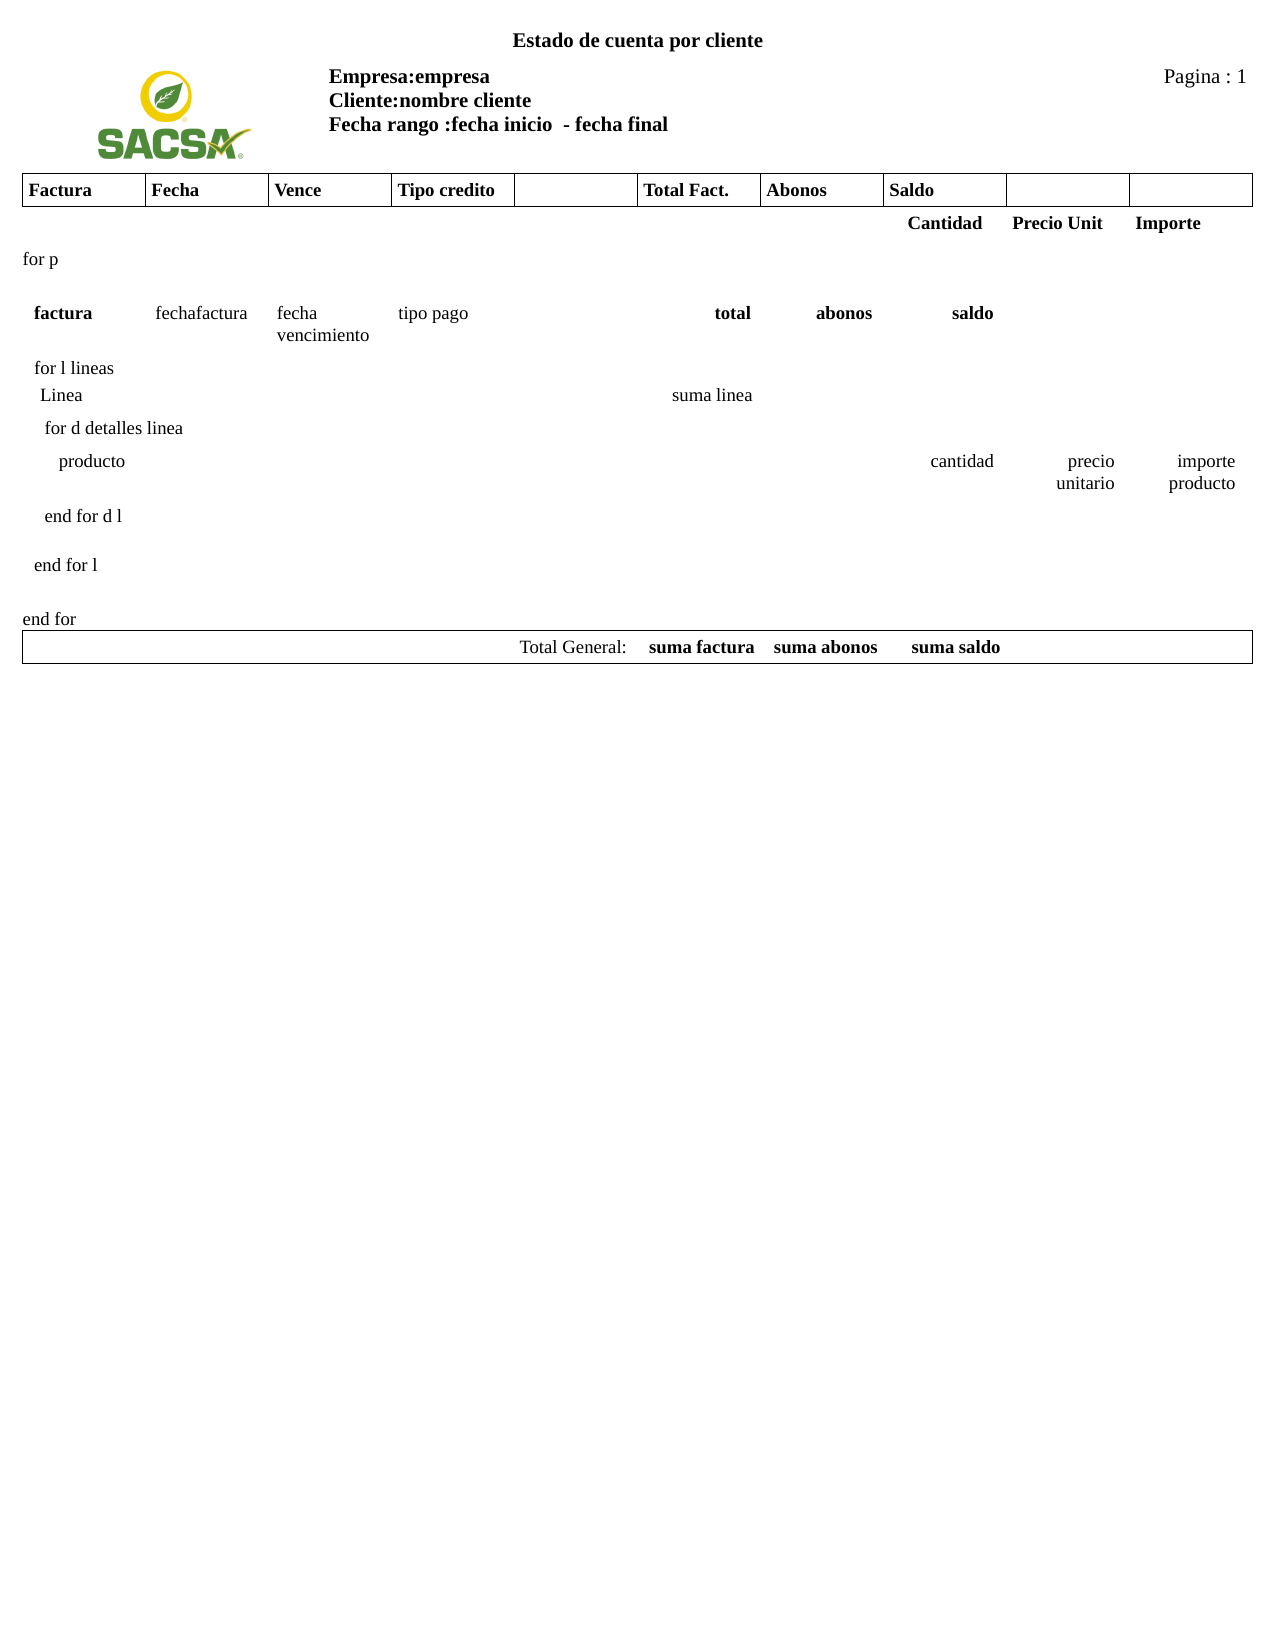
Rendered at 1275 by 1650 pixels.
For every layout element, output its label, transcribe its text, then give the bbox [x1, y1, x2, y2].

table_header [999, 296, 1121, 351]
table_cell [638, 499, 758, 532]
table_header abonos [756, 296, 878, 351]
text end for [22, 608, 1252, 630]
table_cell [758, 411, 879, 444]
picture [85, 63, 261, 171]
table_header [23, 631, 145, 663]
table_header [514, 296, 635, 351]
table_cell [1120, 499, 1241, 532]
table_cell precio unitario [1000, 444, 1120, 499]
table_header [1000, 378, 1120, 411]
table_header tipo pago [392, 296, 513, 351]
table_cell [758, 499, 879, 532]
table_header Linea [34, 378, 637, 411]
table_header [1120, 378, 1241, 411]
table_header [1006, 631, 1129, 663]
table_cell [879, 499, 999, 532]
table_cell for l lineas end for l [28, 351, 1247, 602]
table_header [758, 378, 879, 411]
table_header suma linea [638, 378, 758, 411]
table_header [1129, 631, 1252, 663]
table_header Total General: [391, 631, 637, 663]
table_cell cantidad [879, 444, 999, 499]
table_cell importe producto [1120, 444, 1241, 499]
table_cell [758, 444, 879, 499]
table_header suma abonos [760, 631, 883, 663]
table_cell producto [34, 444, 637, 499]
table_header fecha vencimiento [271, 296, 392, 351]
table_header [145, 631, 268, 663]
table_header factura [28, 296, 149, 351]
table_cell [879, 411, 999, 444]
text for p [22, 247, 1252, 269]
table_cell [1120, 411, 1241, 444]
table_cell [638, 411, 758, 444]
table_header [1121, 296, 1247, 351]
table_cell [1000, 411, 1120, 444]
table_header [268, 631, 391, 663]
table_header [23, 269, 1252, 608]
table_cell [1000, 499, 1120, 532]
table_header saldo [878, 296, 999, 351]
table_header suma saldo [883, 631, 1006, 663]
table_header fechafactura [150, 296, 271, 351]
table_header suma factura [637, 631, 760, 663]
table_header [879, 378, 999, 411]
table_cell [638, 444, 758, 499]
table_cell end for d l [34, 499, 637, 532]
table_cell for d detalles linea [34, 411, 637, 444]
table_header total [635, 296, 756, 351]
